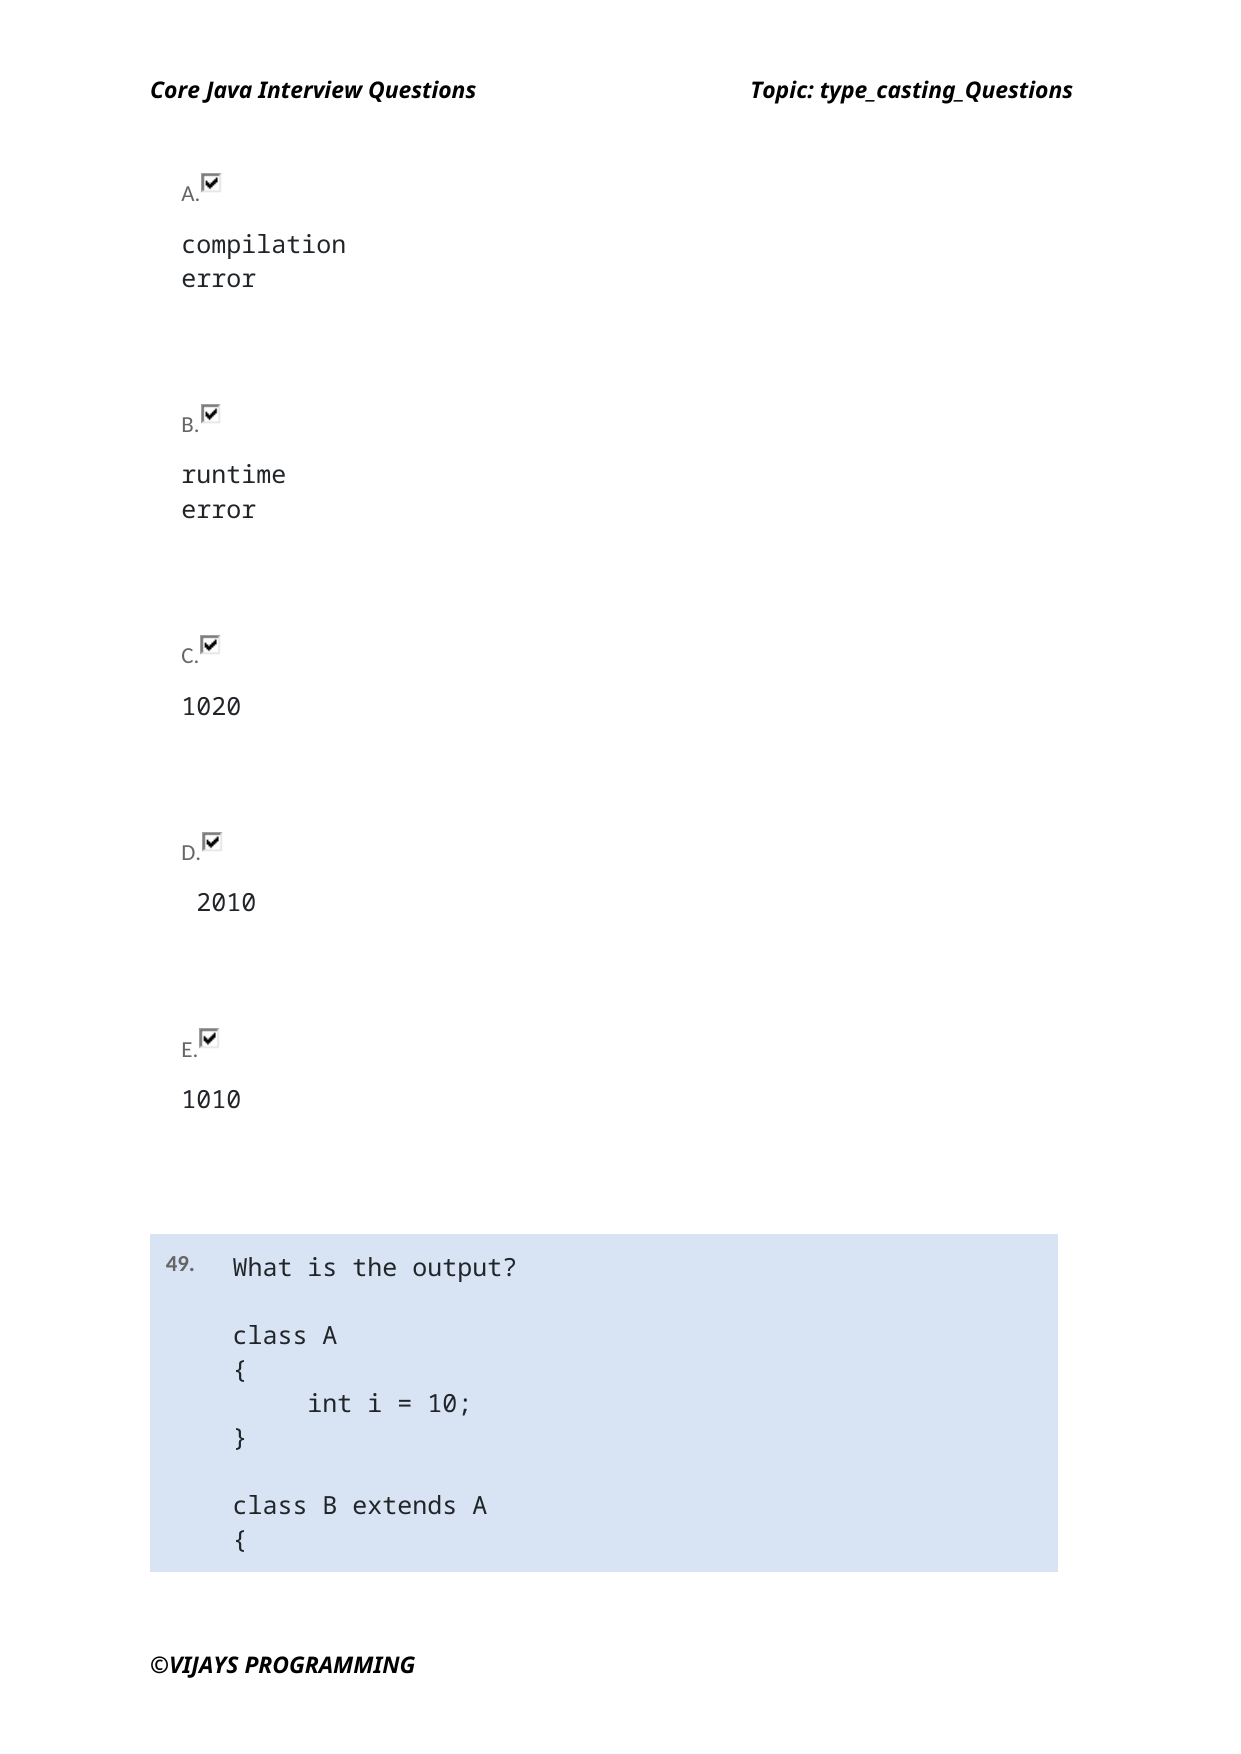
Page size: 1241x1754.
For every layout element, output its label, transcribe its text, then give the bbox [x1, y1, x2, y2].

table_header A. compilation error [181, 166, 429, 397]
table_cell [150, 150, 1090, 1234]
table_header [1058, 1234, 1090, 1572]
table_header B. runtime error [181, 397, 374, 627]
table_header 49. [150, 1234, 217, 1572]
table_header C. 1020 [181, 628, 250, 824]
table_header What is the output? class A { int i = 10; } class B extends A { [217, 1234, 1058, 1572]
table_header D. 2010 [181, 824, 264, 1021]
table_header E. 1010 [181, 1021, 250, 1218]
